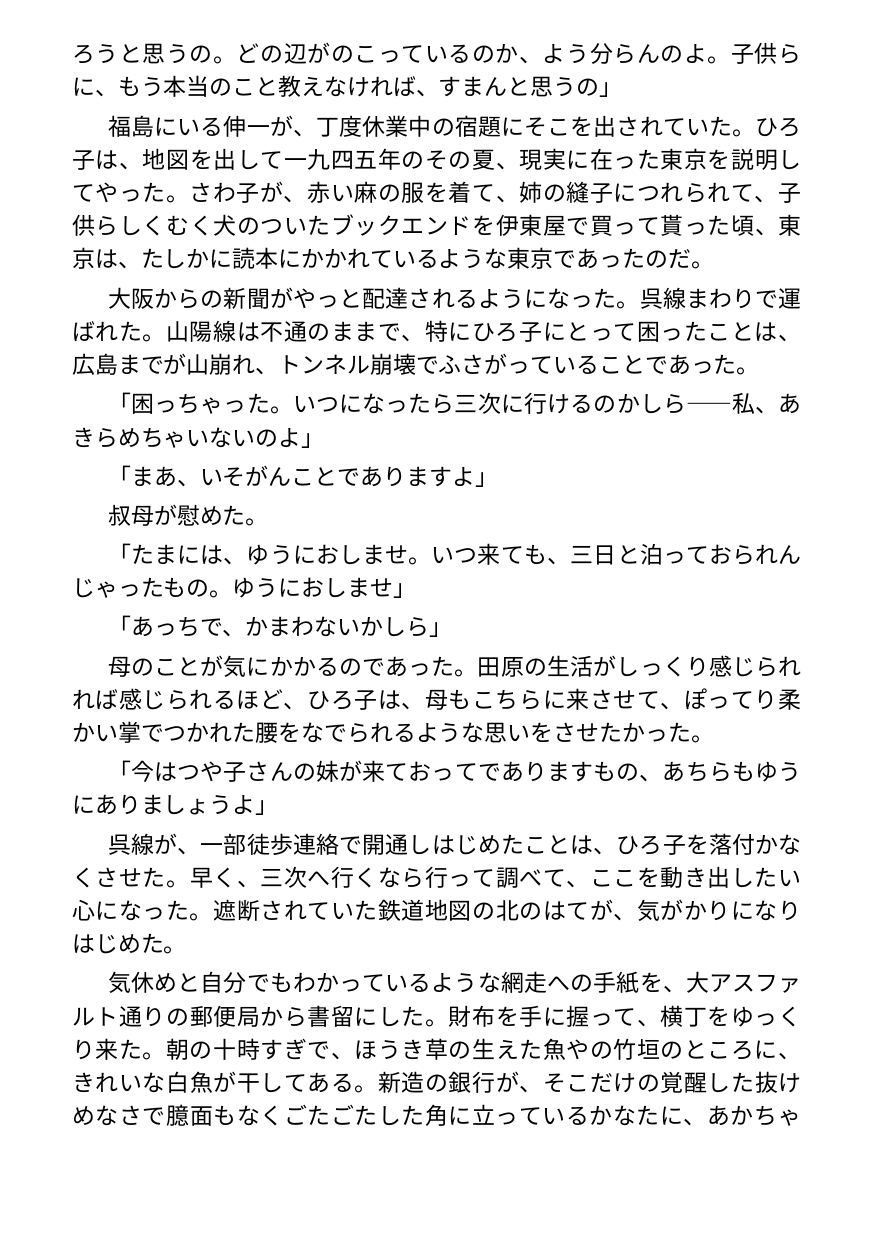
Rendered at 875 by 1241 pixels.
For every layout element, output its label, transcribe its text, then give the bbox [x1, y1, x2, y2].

text 「たまには、ゆうにおしませ。いつ来ても、三日と泊っておられんじゃったもの。ゆうにおしませ」 [72, 537, 802, 603]
text 福島にいる伸一が、丁度休業中の宿題にそこを出されていた。ひろ子は、地図を出して一九四五年のその夏、現実に在った東京を説明してやった。さわ子が、赤い麻の服を着て、姉の縫子につれられて、子供らしくむく犬のついたブックエンドを伊東屋で買って貰った頃、東京は、たしかに読本にかかれているような東京であったのだ。 [72, 108, 802, 274]
text 気休めと自分でもわかっているような網走への手紙を、大アスファルト通りの郵便局から書留にした。財布を手に握って、横丁をゆっくり来た。朝の十時すぎで、ほうき草の生えた魚やの竹垣のところに、きれいな白魚が干してある。新造の銀行が、そこだけの覚醒した抜けめなさで臆面もなくごたごたした角に立っているかなたに、あかちゃ [72, 965, 802, 1131]
text 「今はつや子さんの妹が来ておってでありますもの、あちらもゆうにありましょうよ」 [72, 754, 802, 821]
text 「あっちで、かまわないかしら」 [72, 609, 802, 642]
text 大阪からの新聞がやっと配達されるようになった。呉線まわりで運ばれた。山陽線は不通のままで、特にひろ子にとって困ったことは、広島までが山崩れ、トンネル崩壊でふさがっていることであった。 [72, 281, 802, 380]
text 叔母が慰めた。 [72, 498, 802, 531]
text 母のことが気にかかるのであった。田原の生活がしっくり感じられれば感じられるほど、ひろ子は、母もこちらに来させて、ぽってり柔かい掌でつかれた腰をなでられるような思いをさせたかった。 [72, 648, 802, 748]
text 呉線が、一部徒歩連絡で開通しはじめたことは、ひろ子を落付かなくさせた。早く、三次へ行くなら行って調べて、ここを動き出したい心になった。遮断されていた鉄道地図の北のはてが、気がかりになりはじめた。 [72, 826, 802, 959]
text 「まあ、いそがんことでありますよ」 [72, 458, 802, 492]
text 「困っちゃった。いつになったら三次に行けるのかしら――私、あきらめちゃいないのよ」 [72, 386, 802, 453]
text ろうと思うの。どの辺がのこっているのか、よう分らんのよ。子供らに、もう本当のこと教えなければ、すまんと思うの」 [72, 36, 802, 102]
